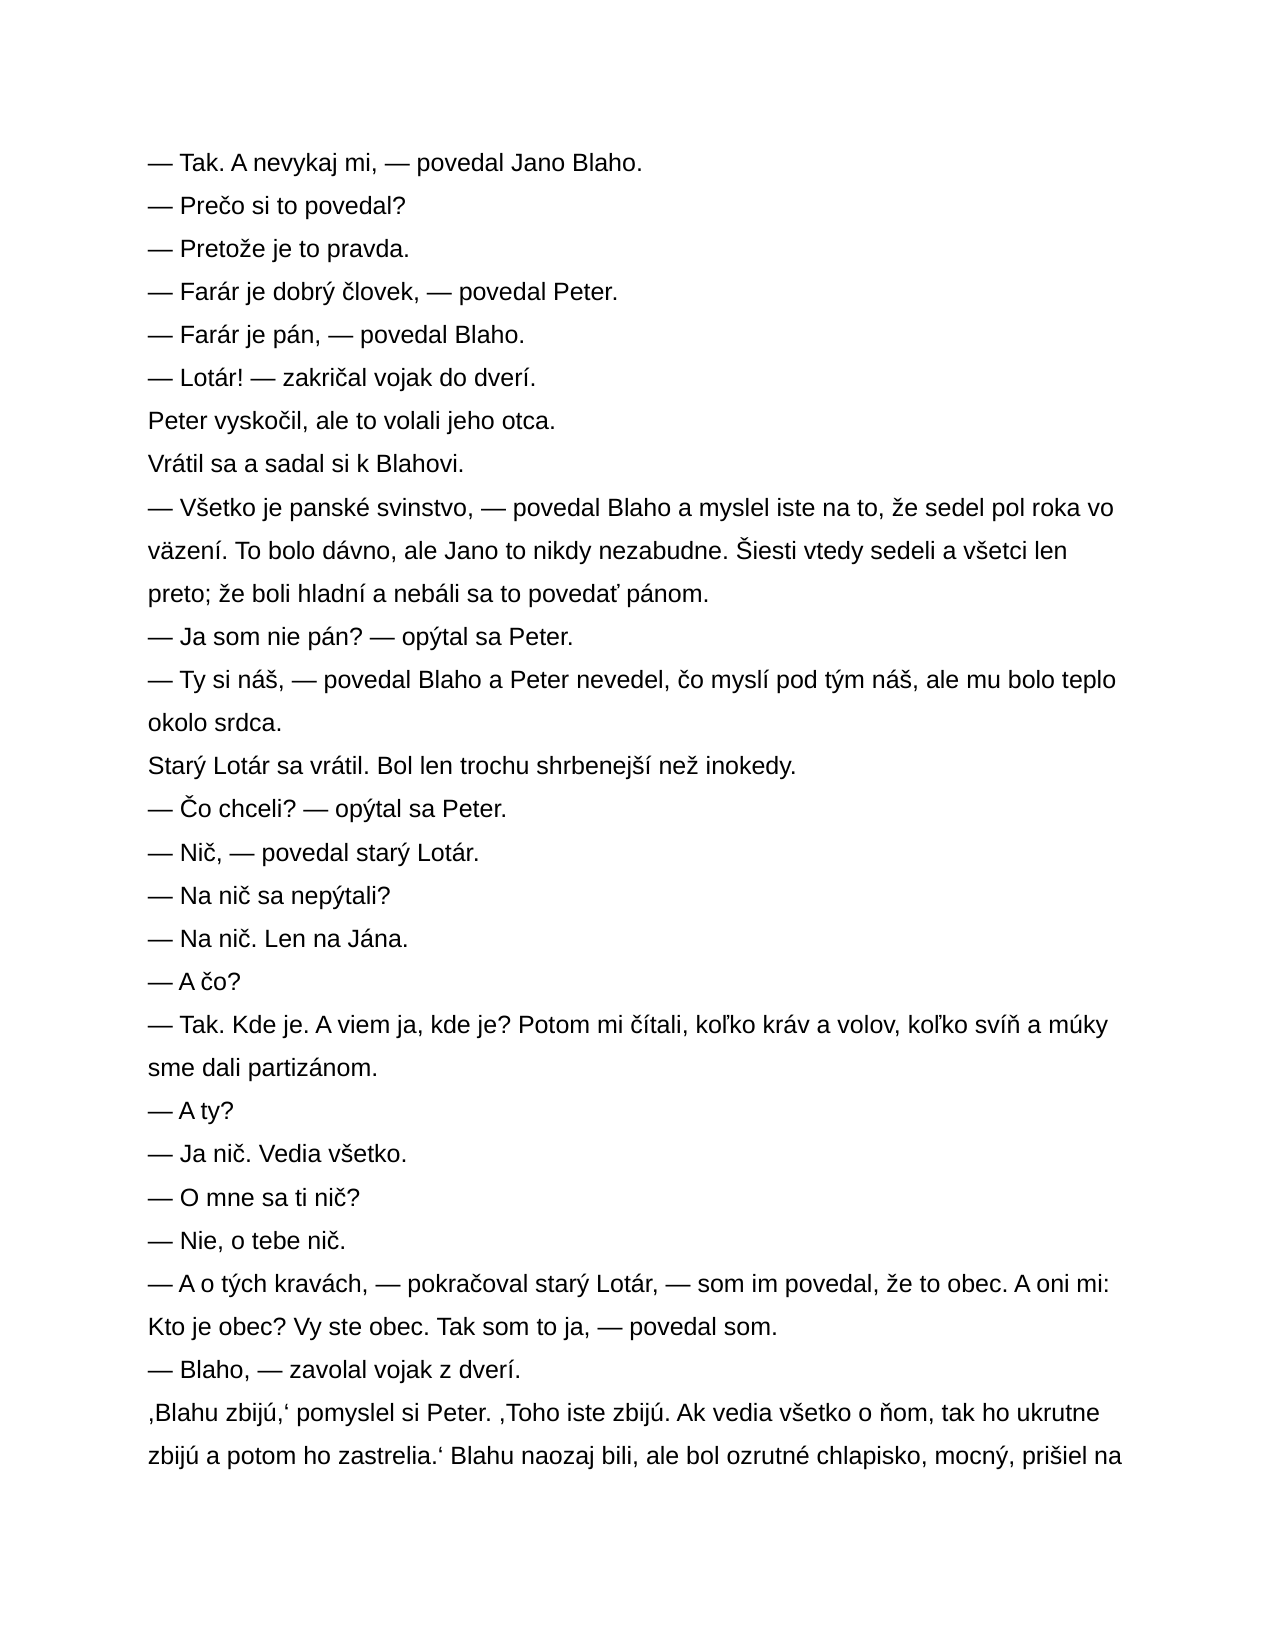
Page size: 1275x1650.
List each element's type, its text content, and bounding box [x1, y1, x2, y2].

text — Na nič sa nepýtali? [148, 881, 1127, 909]
text — Čo chceli? — opýtal sa Peter. [148, 794, 1127, 823]
text — A ty? [148, 1096, 1127, 1125]
text — Lotár! — zakričal vojak do dverí. [148, 363, 1127, 392]
text Vrátil sa a sadal si k Blahovi. [148, 449, 1127, 478]
text — Tak. A nevykaj mi, — povedal Jano Blaho. [148, 148, 1127, 176]
text — Všetko je panské svinstvo, — povedal Blaho a myslel iste na to, že sedel pol roka vo väzení. To bolo dávno, ale Jano to nikdy nezabudne. Šiesti vtedy sedeli a všetci len preto; že boli hladní a nebáli sa to povedať pánom. [148, 493, 1127, 608]
text — Na nič. Len na Jána. [148, 924, 1127, 953]
text — Ty si náš, — povedal Blaho a Peter nevedel, čo myslí pod tým náš, ale mu bolo teplo okolo srdca. [148, 665, 1127, 737]
text — Blaho, — zavolal vojak z dverí. [148, 1355, 1127, 1384]
text — Farár je pán, — povedal Blaho. [148, 320, 1127, 349]
text Starý Lotár sa vrátil. Bol len trochu shrbenejší než inokedy. [148, 751, 1127, 780]
text — Ja som nie pán? — opýtal sa Peter. [148, 622, 1127, 651]
text — Nie, o tebe nič. [148, 1226, 1127, 1254]
text ,Blahu zbijú,‘ pomyslel si Peter. ,Toho iste zbijú. Ak vedia všetko o ňom, tak ho ukrutne zbijú a potom ho zastrelia.‘ Blahu naozaj bili, ale bol ozrutné chlapisko, mocný, prišiel na [148, 1398, 1127, 1470]
text — Prečo si to povedal? [148, 191, 1127, 219]
text — Farár je dobrý človek, — povedal Peter. [148, 277, 1127, 306]
text — O mne sa ti nič? [148, 1183, 1127, 1211]
text Peter vyskočil, ale to volali jeho otca. [148, 406, 1127, 435]
text — A čo? [148, 967, 1127, 996]
text — Pretože je to pravda. [148, 234, 1127, 263]
text — Tak. Kde je. A viem ja, kde je? Potom mi čítali, koľko kráv a volov, koľko svíň a múky sme dali partizánom. [148, 1010, 1127, 1082]
text — A o tých kravách, — pokračoval starý Lotár, — som im povedal, že to obec. A oni mi: Kto je obec? Vy ste obec. Tak som to ja, — povedal som. [148, 1269, 1127, 1341]
text — Nič, — povedal starý Lotár. [148, 838, 1127, 866]
text — Ja nič. Vedia všetko. [148, 1139, 1127, 1168]
